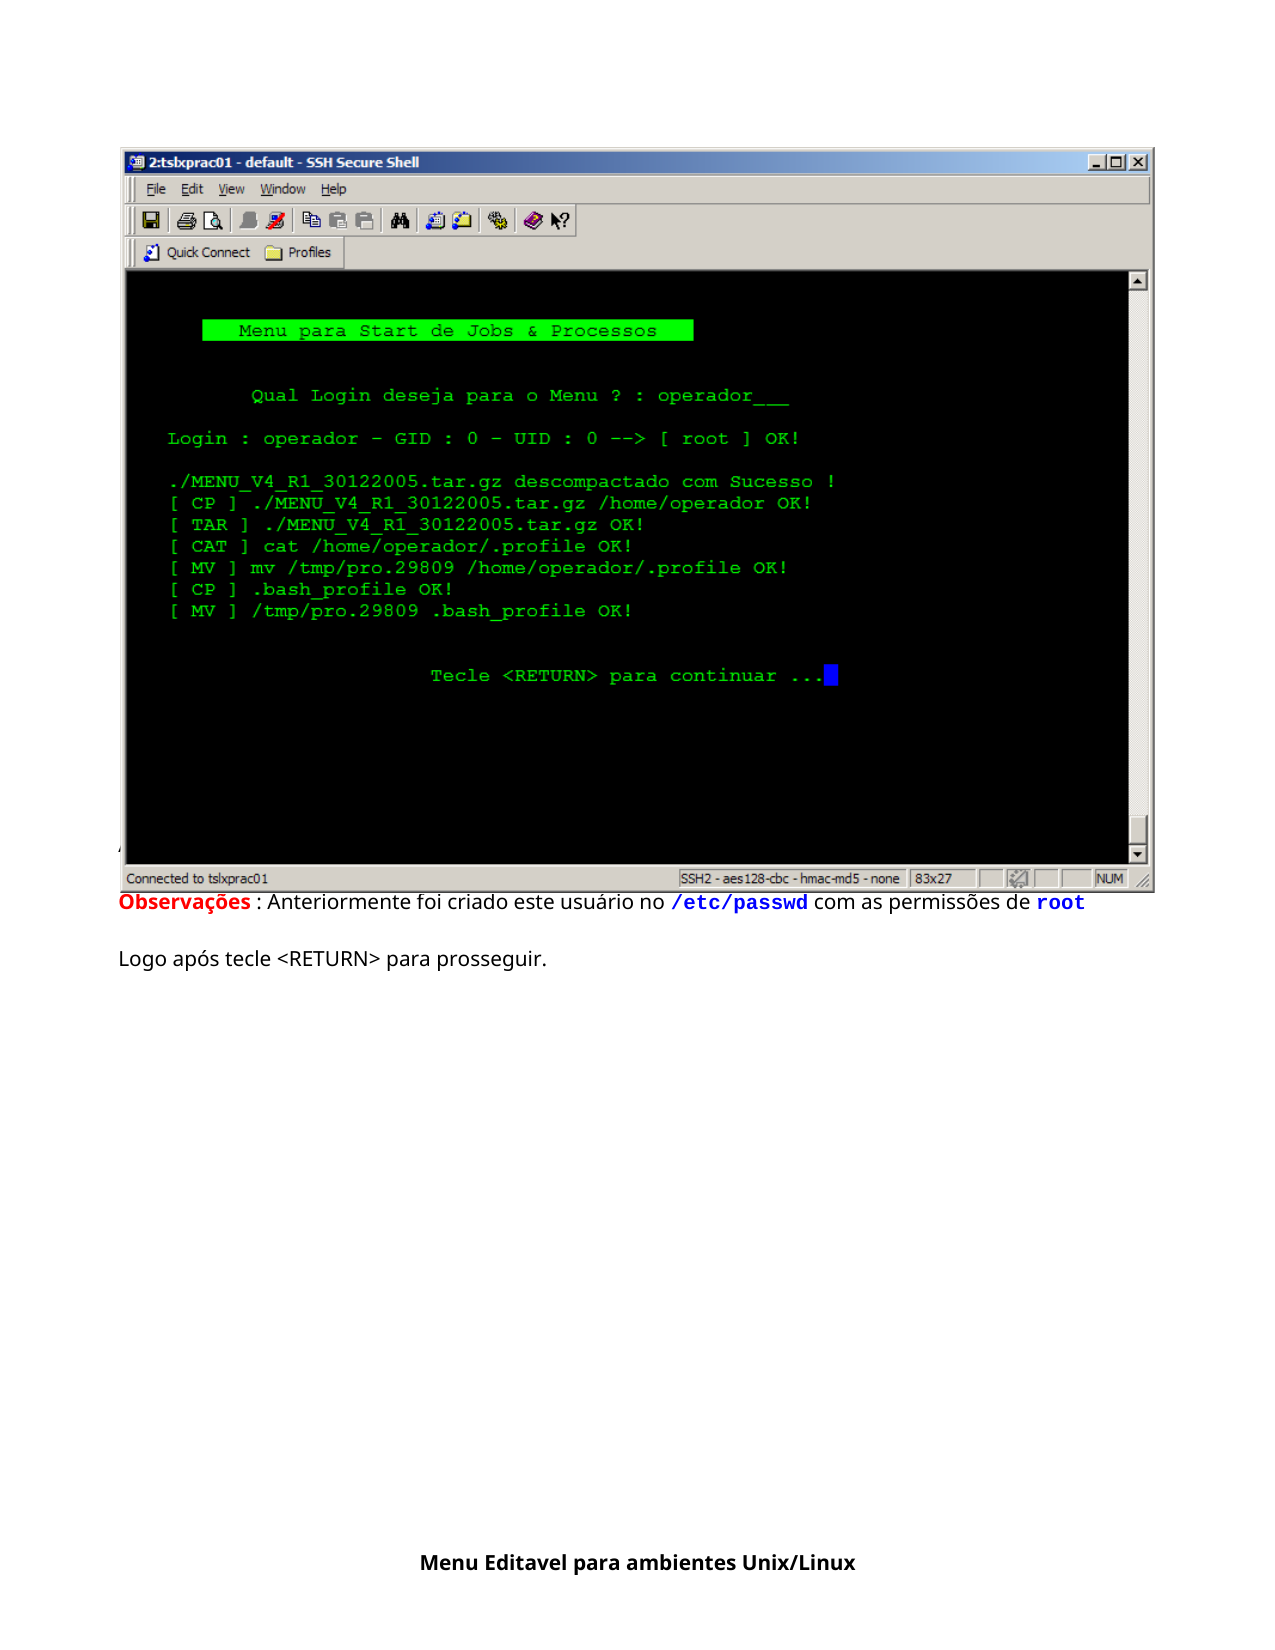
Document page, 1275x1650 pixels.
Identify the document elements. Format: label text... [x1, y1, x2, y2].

text Logo após tecle <RETURN> para prosseguir. [118, 944, 1157, 973]
text Observações : Anteriormente foi criado este usuário no /etc/passwd com as permissões de root [118, 887, 1157, 916]
picture [120, 147, 1155, 893]
